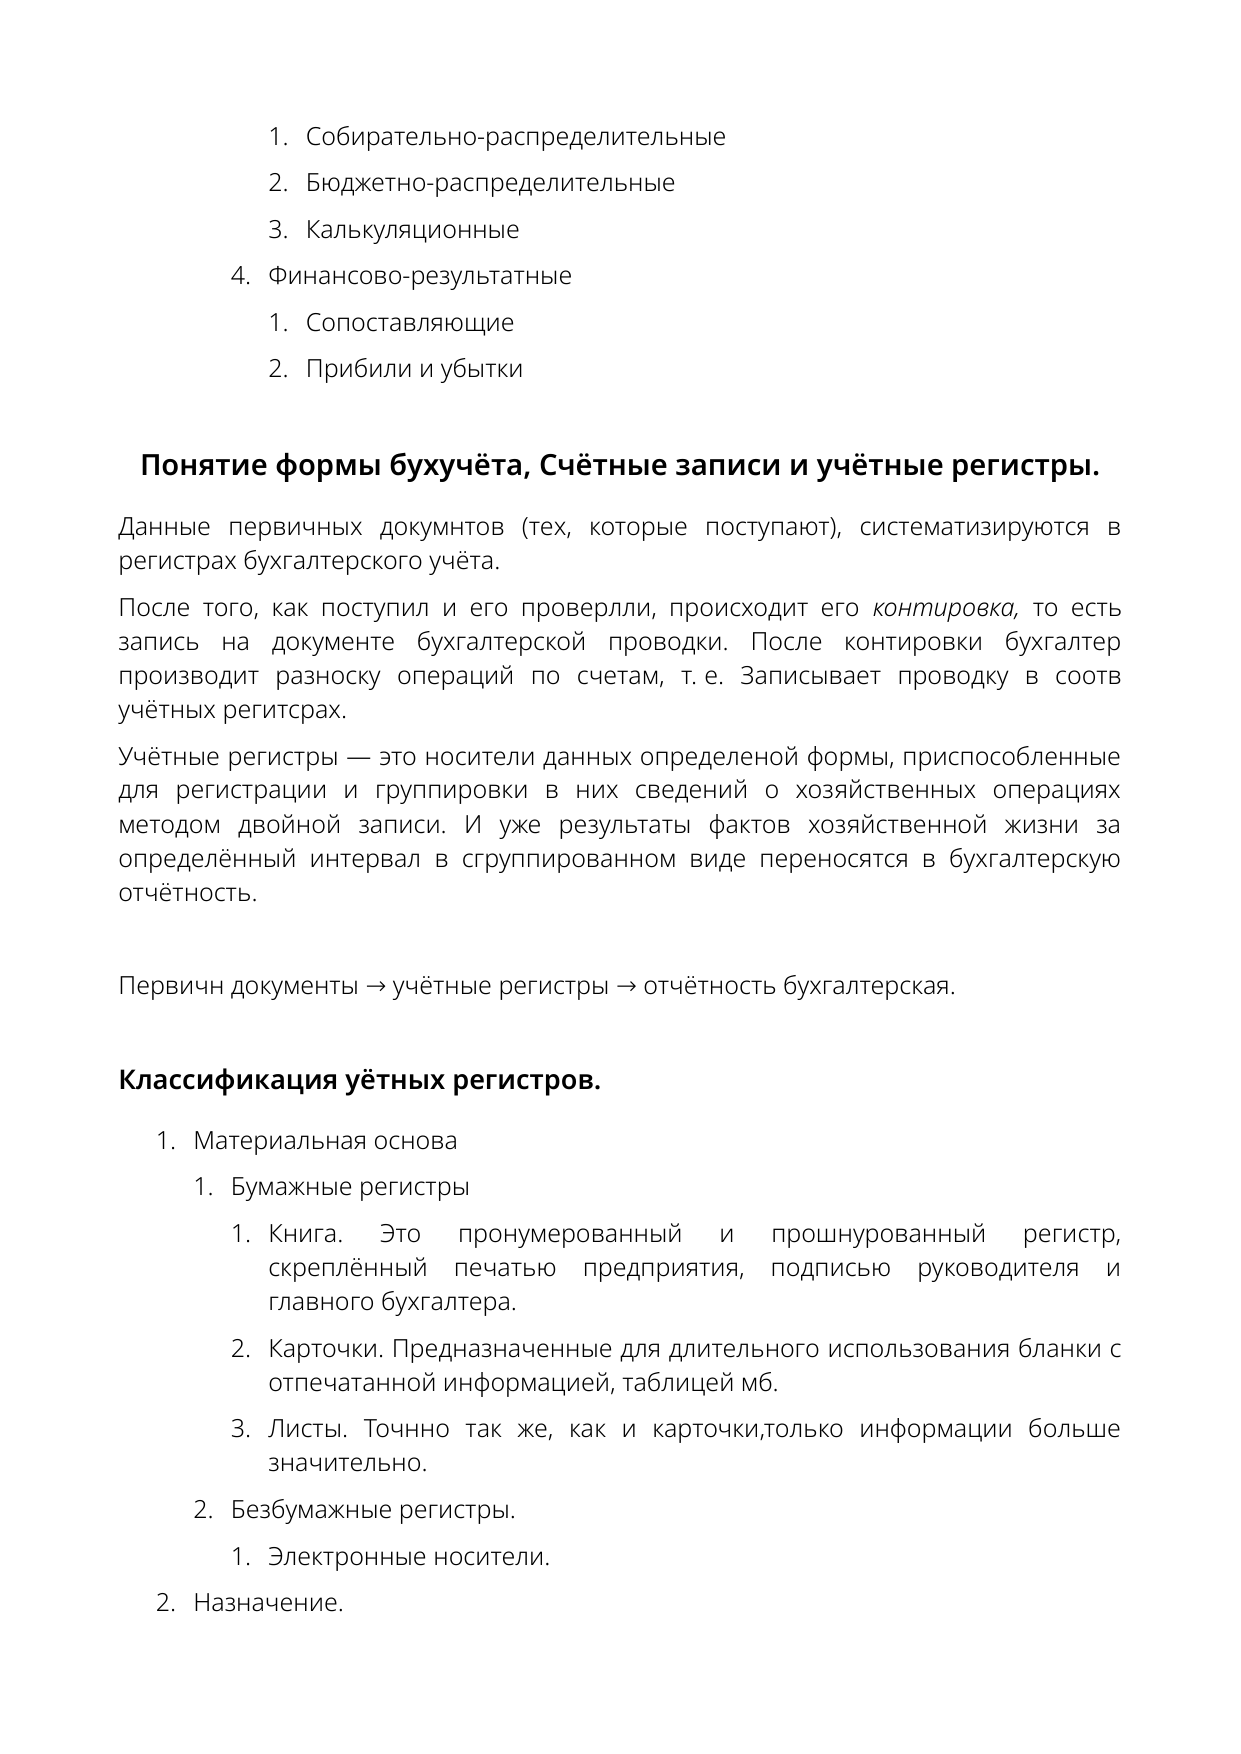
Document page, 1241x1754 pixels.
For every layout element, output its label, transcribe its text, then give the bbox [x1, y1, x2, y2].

list Бюджетно-распределительные [268, 165, 1122, 199]
text Данные первичных докумнтов (тех, которые поступают), систематизируются в регистрах бухгалтерского учёта. [118, 509, 1122, 577]
list Собирательно-распределительные [268, 118, 1122, 152]
list Прибили и убытки [268, 351, 1122, 385]
text Учётные регистры — это носители данных определеной формы, приспособленные для регистрации и группировки в них сведений о хозяйственных операциях методом двойной записи. И уже результаты фактов хозяйственной жизни за определённый интервал в сгруппированном виде переносятся в бухгалтерскую отчётность. [118, 738, 1122, 908]
list Калькуляционные [268, 211, 1122, 245]
subtitle Классификация уётных регистров. [118, 1061, 1122, 1097]
list Безбумажные регистры. [193, 1492, 1122, 1526]
list Карточки. Предназначенные для длительного использования бланки с отпечатанной информацией, таблицей мб. [231, 1330, 1122, 1398]
list Сопоставляющие [268, 304, 1122, 338]
list Книга. Это пронумерованный и прошнурованный регистр, скреплённый печатью предприятия, подписью руководителя и главного бухгалтера. [231, 1216, 1122, 1318]
list Бумажные регистры [193, 1169, 1122, 1203]
subtitle Понятие формы бухучёта, Счётные записи и учётные регистры. [118, 444, 1122, 484]
text После того, как поступил и его проверлли, происходит его контировка, то есть запись на документе бухгалтерской проводки. После контировки бухгалтер производит разноску операций по счетам, т. е. Записывает проводку в соотв учётных регитсрах. [118, 589, 1122, 726]
list Финансово-результатные [231, 258, 1122, 292]
list Электронные носители. [231, 1538, 1122, 1572]
text Первичн документы → учётные регистры → отчётность бухгалтерская. [118, 967, 1122, 1002]
list Листы. Точнно так же, как и карточки,только информации больше значительно. [231, 1411, 1122, 1479]
list Назначение. [156, 1585, 1122, 1619]
list Материальная основа [156, 1122, 1122, 1157]
